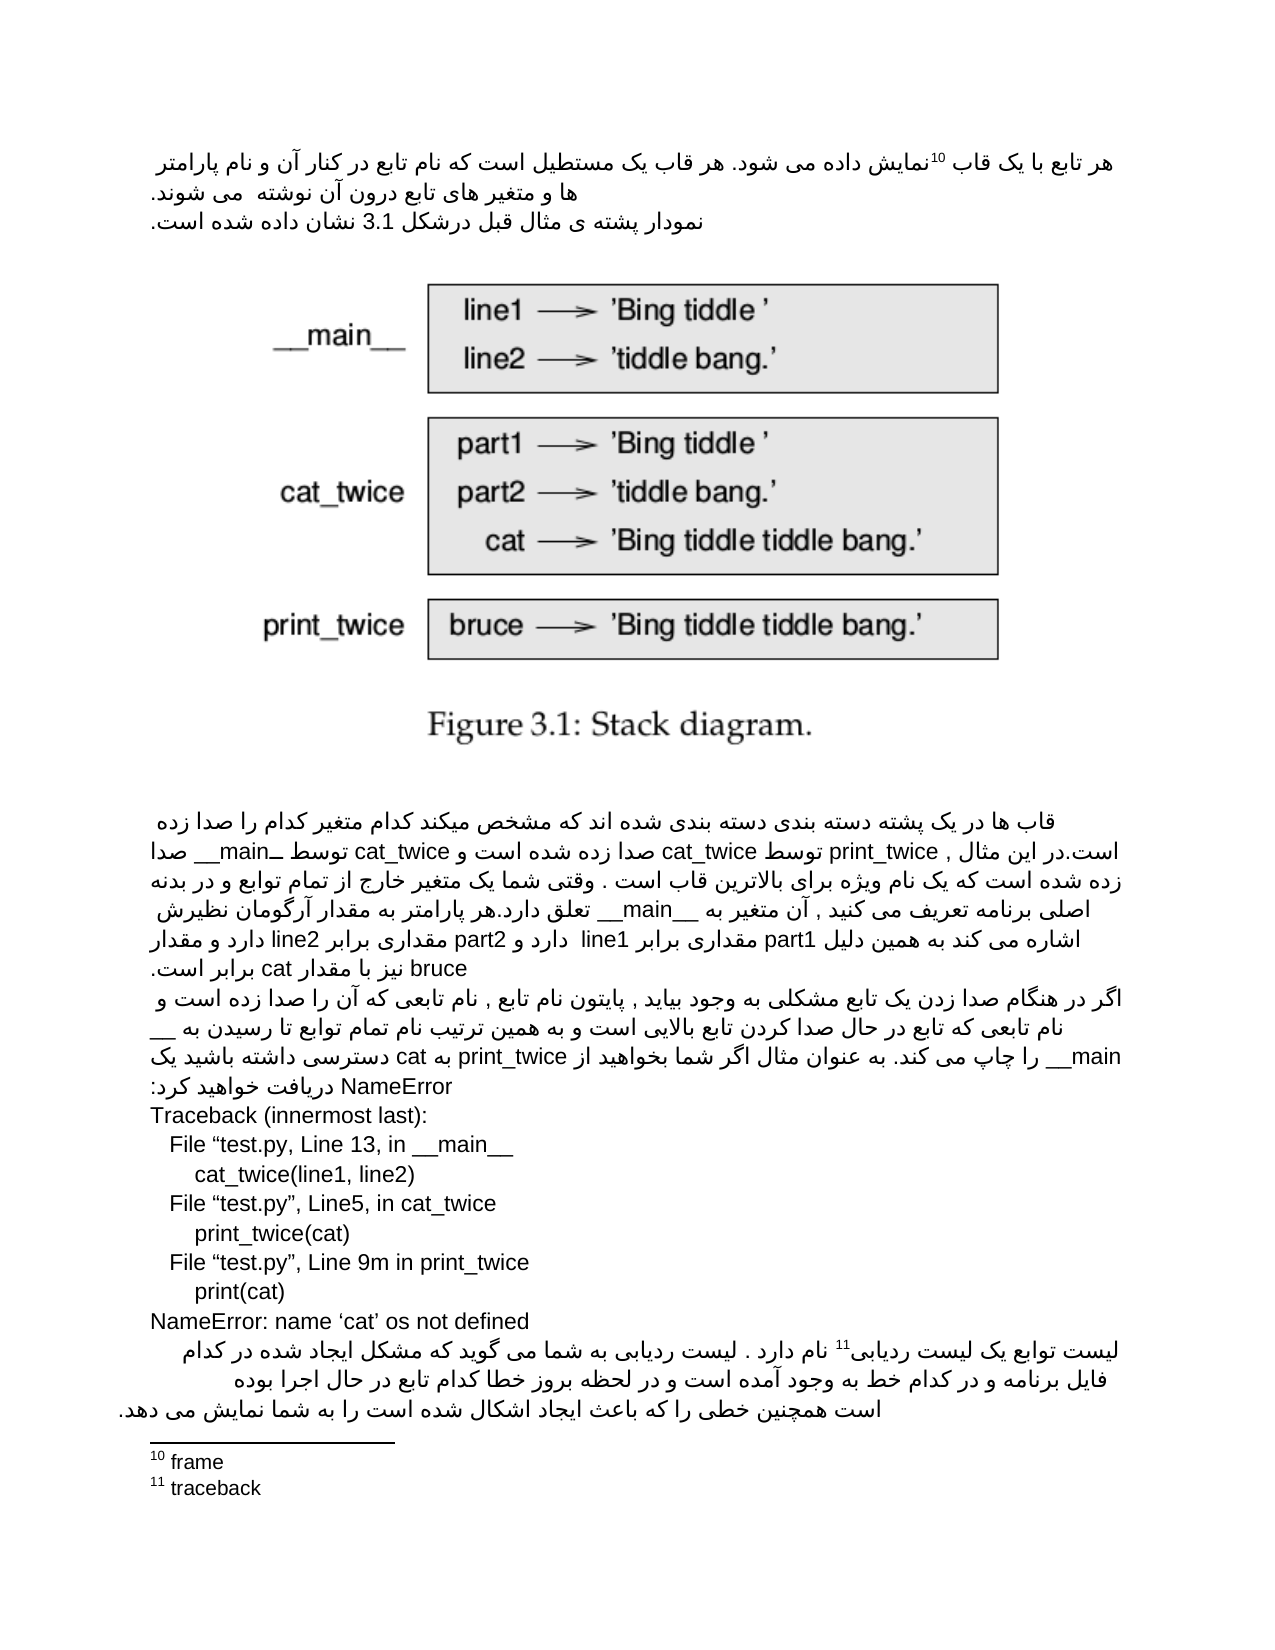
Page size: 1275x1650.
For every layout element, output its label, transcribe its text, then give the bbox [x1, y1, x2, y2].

text Traceback (innermost last): [150, 1103, 1125, 1128]
text اگر در هنگام صدا زدن یک تابع مشکلی به وجود بیاید , پایتون نام تابع ,‌ نام تابعی که آن را صدا زده است و نام تابعی که تابع در حال صدا کردن تابع بالایی است و به همین ترتیب نام تمام توابع تا رسیدن به __main__ را چاپ می کند. به عنوان مثال اگر شما بخواهید از print_twice به cat دسترسی داشته باشید یک NameError دریافت خواهید کرد: [150, 985, 1125, 1099]
text traceback [150, 1474, 1125, 1500]
text frame [150, 1449, 1125, 1474]
text print_twice(cat) [150, 1220, 1125, 1246]
text لیست توابع یک لیست ردیابی نام دارد . لیست ردیابی به شما می گوید که مشکل ایجاد شده در کدام فایل برنامه و در کدام خط به وجود آمده است و در لحظه بروز خطا کدام تابع در حال اجرا بوده است همچنین خطی را که باعث ایجاد اشکال شده است را به شما نمایش می دهد. [150, 1338, 1125, 1422]
text نمودار پشته ی مثال قبل درشکل 3.1 نشان داده شده است. [150, 209, 1125, 805]
text هر تابع با یک قاب نمایش داده می شود. هر قاب یک مستطیل است که نام تابع در کنار آن و نام پارامتر ها و متغیر های تابع درون آن نوشته می شوند. [150, 150, 1125, 205]
picture [168, 256, 1107, 787]
text NameError: name ‘cat’ os not defined [150, 1308, 1125, 1334]
text print(cat) [150, 1279, 1125, 1305]
text قاب ها در یک پشته دسته بندی دسته بندی شده اند که مشخص میکند کدام متغیر کدام را صدا زده است.در این مثال ,‌ print_twice توسط cat_twice صدا زده شده است و cat_twice توسط ــmain__ صدا زده شده است که یک نام ویژه برای بالاترین قاب است . وقتی شما یک متغیر خارج از تمام توابع و در بدنه اصلی برنامه تعریف می کنید , آن متغیر به __main__ تعلق دارد.هر پارامتر به مقدار آرگومان نظیرش اشاره می کند به همین دلیل part1 مقداری برابر line1 دارد و part2 مقداری برابر line2 دارد و مقدار bruce نیز با مقدار cat برابر است. [150, 809, 1125, 982]
text File “test.py”, Line5, in cat_twice [150, 1191, 1125, 1217]
text File “test.py”, Line 9m in print_twice [150, 1250, 1125, 1275]
text File “test.py, Line 13, in __main__ [150, 1132, 1125, 1158]
text cat_twice(line1, line2) [150, 1162, 1125, 1187]
